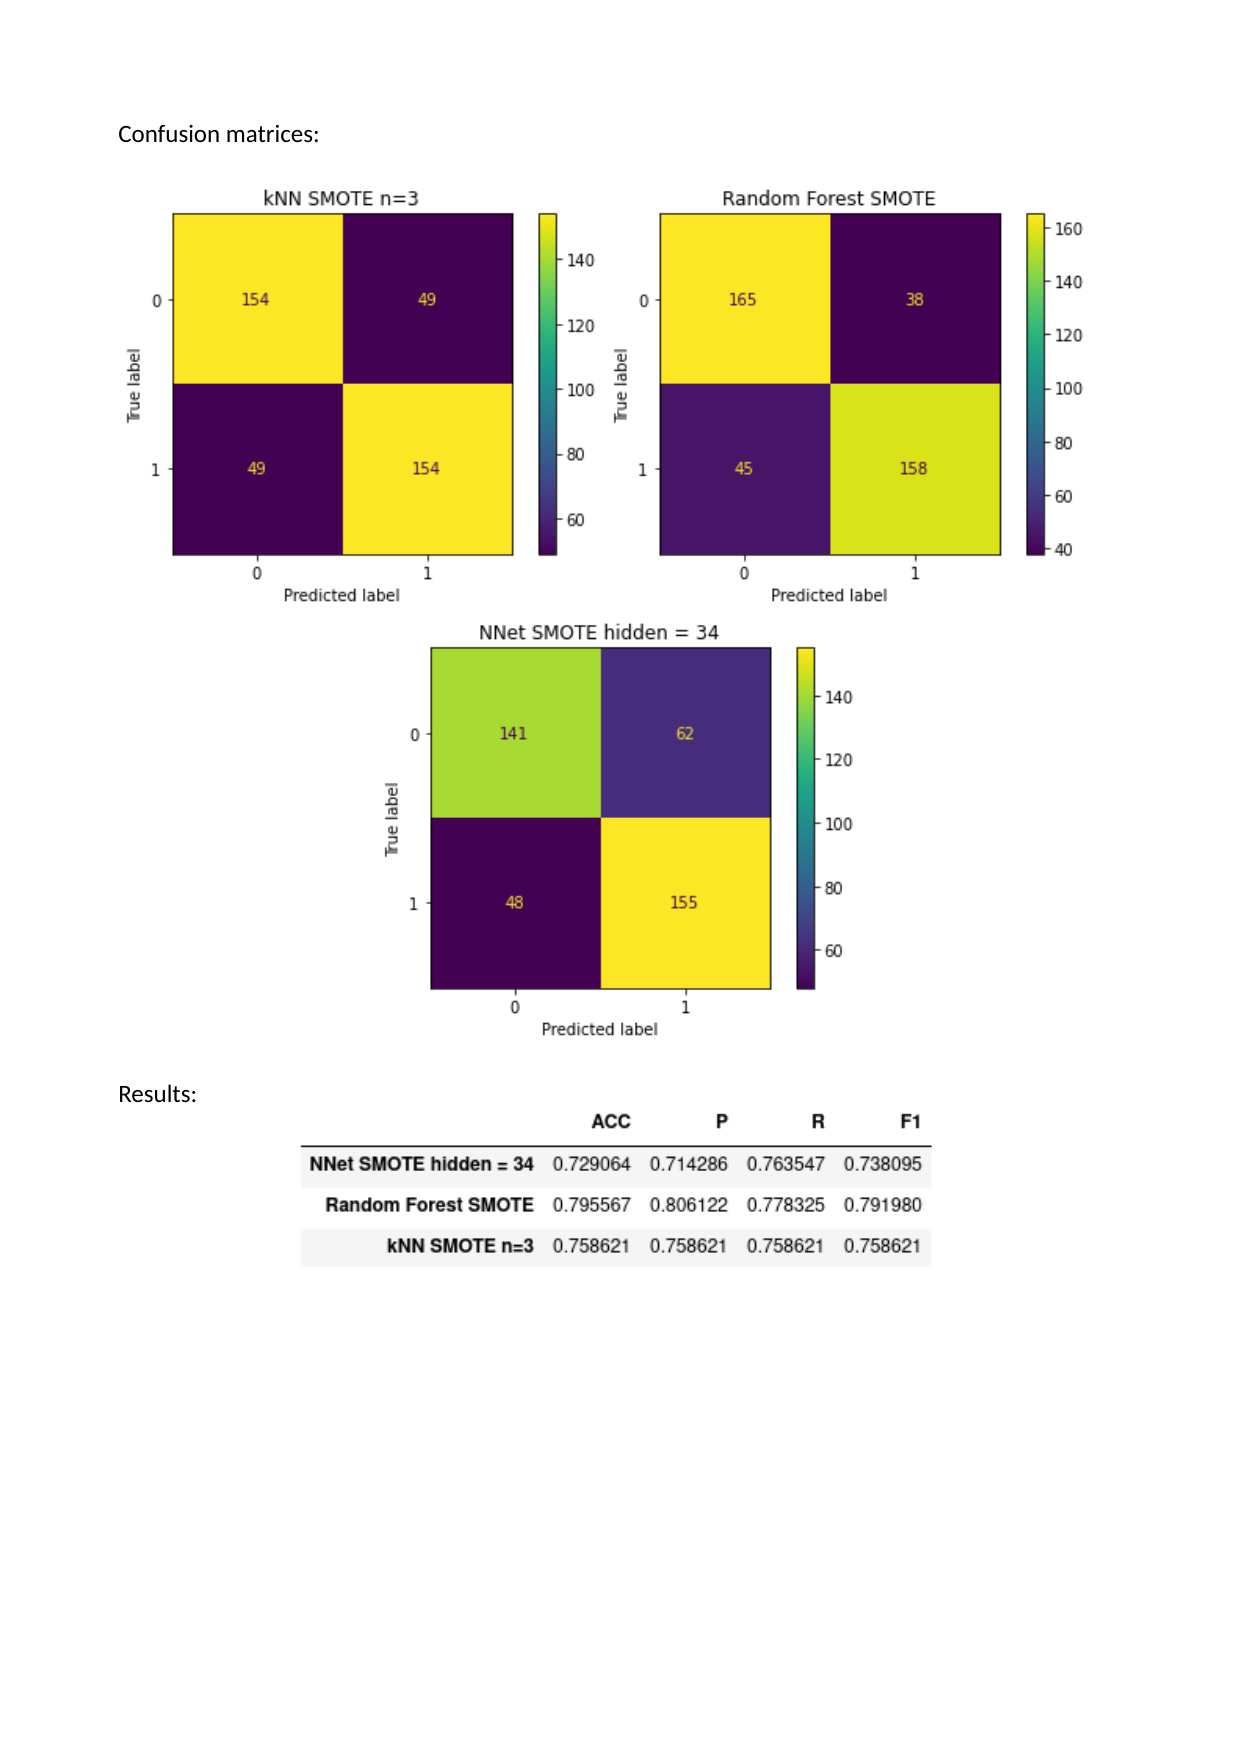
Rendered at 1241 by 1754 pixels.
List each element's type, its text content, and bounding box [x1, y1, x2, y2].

text Results: [118, 1078, 1122, 1109]
picture [295, 1108, 945, 1267]
text Confusion matrices: [118, 118, 1122, 149]
picture [118, 179, 1094, 1048]
